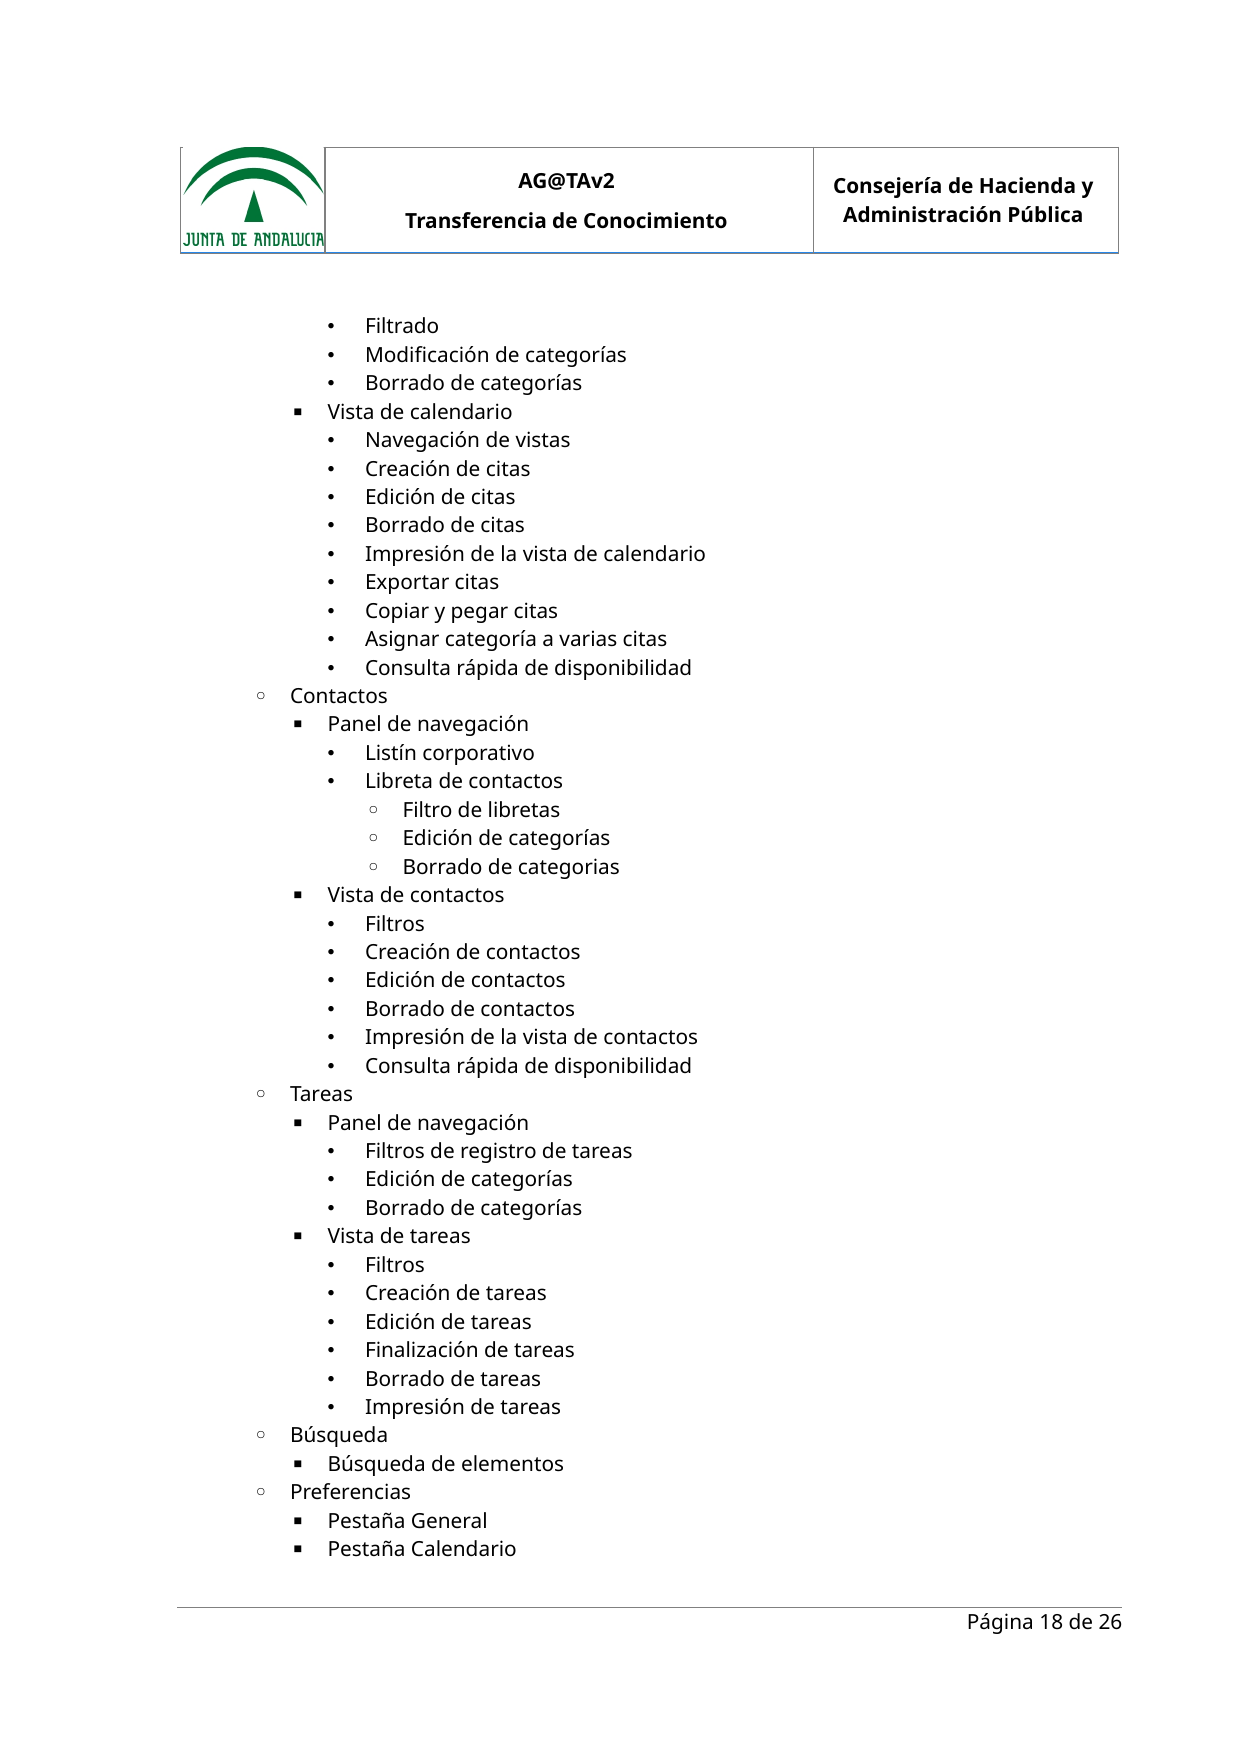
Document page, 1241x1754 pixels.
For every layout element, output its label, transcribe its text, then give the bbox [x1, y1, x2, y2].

list Creación de tareas [327, 1278, 1122, 1307]
list Borrado de categorias [365, 852, 1122, 880]
list Borrado de contactos [327, 994, 1122, 1022]
list Finalización de tareas [327, 1335, 1122, 1364]
list Exportar citas [327, 567, 1122, 596]
list Copiar y pegar citas [327, 596, 1122, 624]
list Edición de categorías [365, 823, 1122, 852]
list Consulta rápida de disponibilidad [327, 653, 1122, 681]
list Panel de navegación [290, 709, 1122, 738]
list Edición de citas [327, 482, 1122, 511]
list Panel de navegación [290, 1108, 1122, 1136]
list Vista de contactos [290, 880, 1122, 909]
list Pestaña Calendario [290, 1534, 1122, 1563]
list Pestaña General [290, 1506, 1122, 1534]
list Filtros de registro de tareas [327, 1136, 1122, 1164]
list Búsqueda [252, 1421, 1122, 1449]
list Edición de tareas [327, 1307, 1122, 1335]
list Impresión de la vista de contactos [327, 1022, 1122, 1051]
list Contactos [252, 681, 1122, 709]
list Impresión de la vista de calendario [327, 539, 1122, 567]
list Borrado de categorías [327, 1193, 1122, 1221]
list Navegación de vistas [327, 425, 1122, 454]
list Borrado de categorías [327, 368, 1122, 397]
list Filtros [327, 1250, 1122, 1278]
list Modificación de categorías [327, 340, 1122, 368]
list Libreta de contactos [327, 766, 1122, 795]
list Tareas [252, 1079, 1122, 1108]
list Borrado de citas [327, 511, 1122, 539]
list Búsqueda de elementos [290, 1449, 1122, 1477]
list Filtrado [327, 311, 1122, 340]
list Edición de contactos [327, 966, 1122, 994]
list Creación de citas [327, 454, 1122, 482]
list Edición de categorías [327, 1164, 1122, 1193]
list Vista de calendario [290, 397, 1122, 425]
list Filtro de libretas [365, 795, 1122, 823]
list Asignar categoría a varias citas [327, 624, 1122, 653]
list Consulta rápida de disponibilidad [327, 1051, 1122, 1079]
list Vista de tareas [290, 1221, 1122, 1250]
picture [183, 147, 324, 246]
list Creación de contactos [327, 937, 1122, 966]
list Impresión de tareas [327, 1392, 1122, 1421]
list Borrado de tareas [327, 1364, 1122, 1392]
list Preferencias [252, 1477, 1122, 1506]
list Filtros [327, 909, 1122, 937]
list Listín corporativo [327, 738, 1122, 766]
